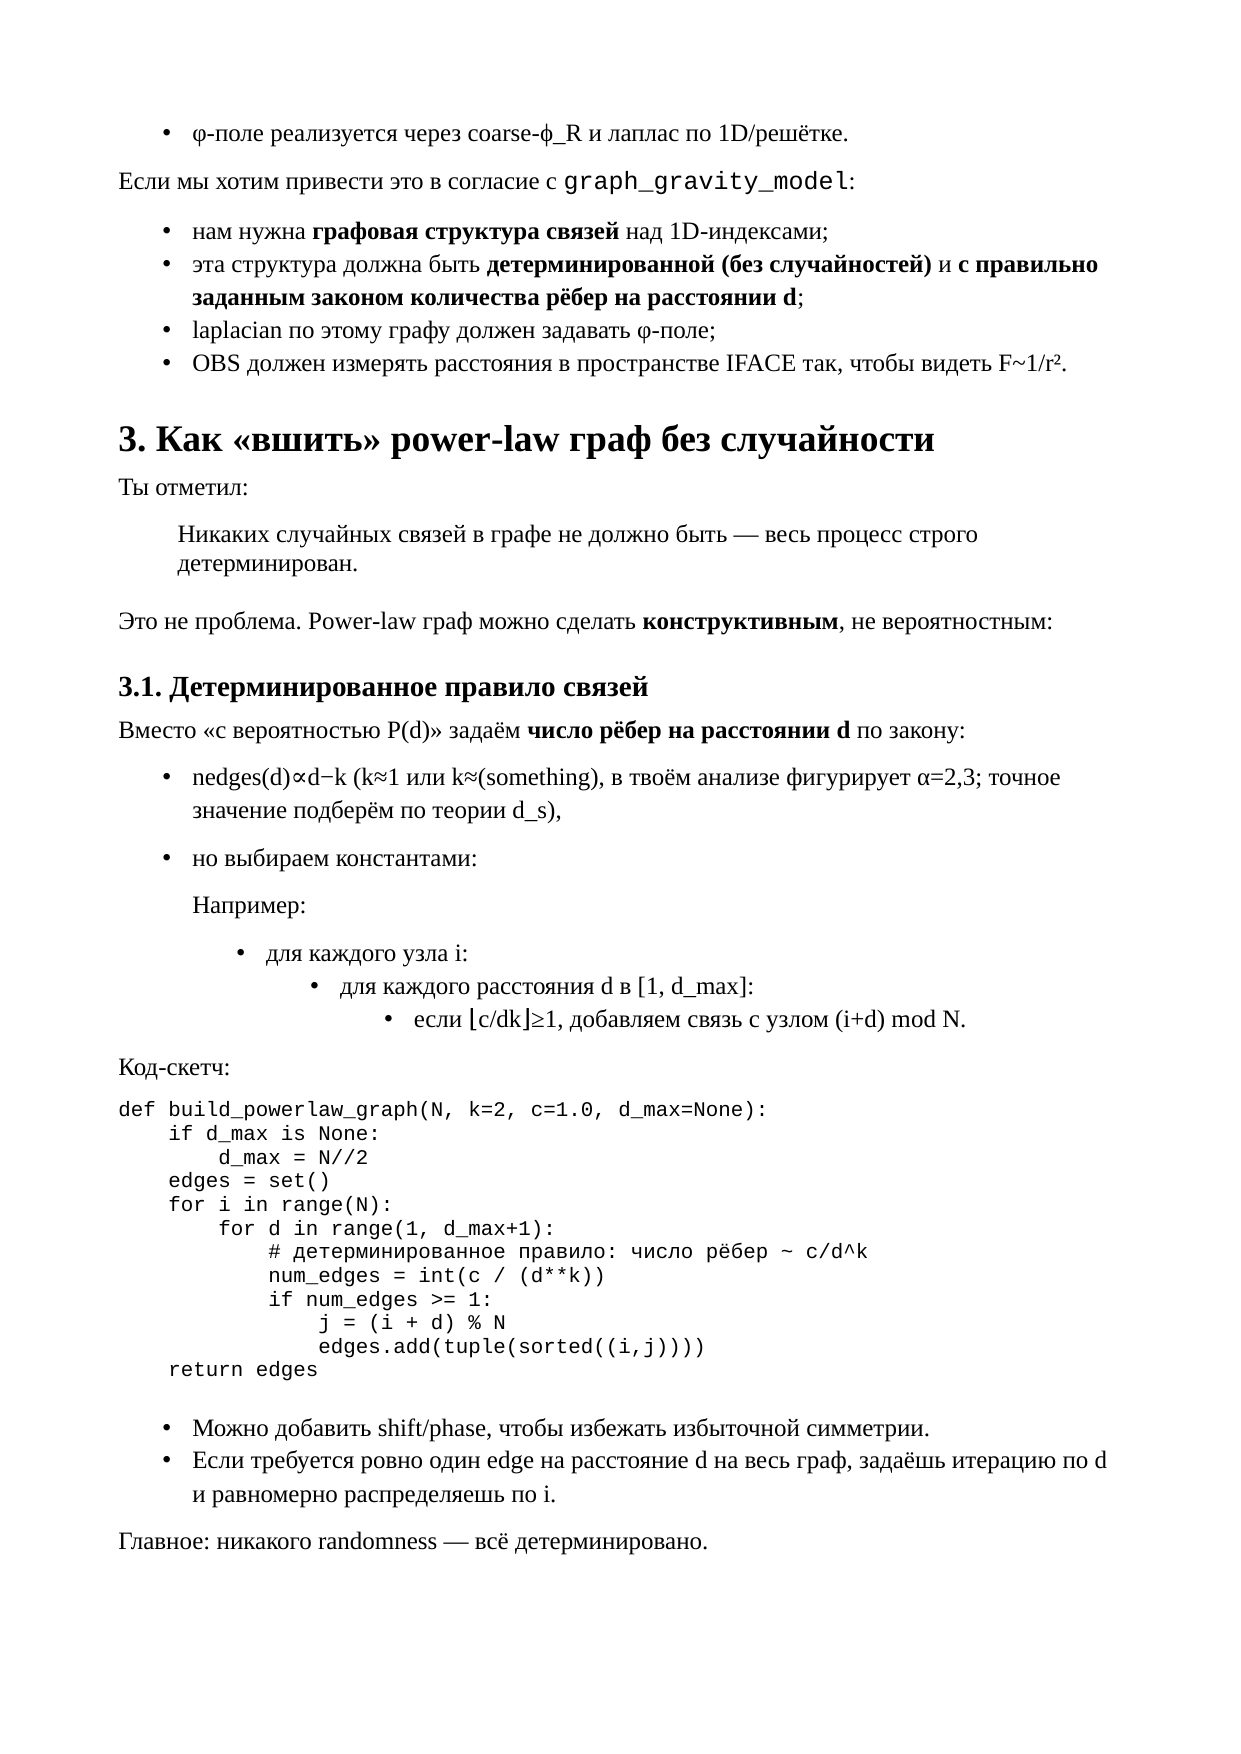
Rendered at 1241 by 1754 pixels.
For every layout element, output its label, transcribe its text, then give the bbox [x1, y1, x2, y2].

text Если мы хотим привести это в согласие с graph_gravity_model: [118, 166, 1122, 197]
text Код‑скетч: [118, 1052, 1122, 1081]
list но выбираем константами: [162, 843, 1122, 872]
text def build_powerlaw_graph(N, k=2, c=1.0, d_max=None): [118, 1099, 1122, 1123]
text return edges [118, 1359, 1122, 1383]
list эта структура должна быть детерминированной (без случайностей) и с правильно заданным законом количества рёбер на расстоянии d; [162, 249, 1122, 311]
text j = (i + d) % N [118, 1312, 1122, 1336]
text edges.add(tuple(sorted((i,j)))) [118, 1336, 1122, 1359]
list OBS должен измерять расстояния в пространстве IFACE так, чтобы видеть F~1/r². [162, 348, 1122, 377]
text edges = set() [118, 1170, 1122, 1194]
list Можно добавить shift/phase, чтобы избежать избыточной симметрии. [162, 1413, 1122, 1441]
subtitle 3. Как «вшить» power‑law граф без случайности [118, 416, 1122, 459]
text Главное: никакого randomness — всё детерминировано. [118, 1526, 1122, 1555]
list Например: [162, 891, 1122, 919]
text if num_edges >= 1: [118, 1288, 1122, 1312]
list если ⌊c/dk⌋≥1, добавляем связь с узлом (i+d) mod N. [384, 1004, 1122, 1033]
list nedges(d)∝d−k (k≈1 или k≈(something), в твоём анализе фигурирует α=2,3; точное значение подберём по теории d_s), [162, 762, 1122, 824]
text Ты отметил: [118, 472, 1122, 501]
text # детерминированное правило: число рёбер ~ c/d^k [118, 1241, 1122, 1265]
text if d_max is None: [118, 1123, 1122, 1147]
list laplacian по этому графу должен задавать φ‑поле; [162, 315, 1122, 343]
text d_max = N//2 [118, 1147, 1122, 1170]
list для каждого узла i: [236, 938, 1122, 967]
text for i in range(N): [118, 1194, 1122, 1218]
text Вместо «с вероятностью P(d)» задаём число рёбер на расстоянии d по закону: [118, 715, 1122, 743]
text num_edges = int(c / (d**k)) [118, 1265, 1122, 1288]
subtitle 3.1. Детерминированное правило связей [118, 669, 1122, 702]
list Если требуется ровно один edge на расстояние d на весь граф, задаёшь итерацию по d и равномерно распределяешь по i. [162, 1446, 1122, 1507]
text for d in range(1, d_max+1): [118, 1218, 1122, 1241]
list нам нужна графовая структура связей над 1D‑индексами; [162, 216, 1122, 244]
text Это не проблема. Power‑law граф можно сделать конструктивным, не вероятностным: [118, 606, 1122, 635]
list φ‑поле реализуется через coarse‑ϕ_R и лаплас по 1D/решётке. [162, 118, 1122, 147]
list для каждого расстояния d в [1, d_max]: [310, 971, 1122, 1000]
text Никаких случайных связей в графе не должно быть — весь процесс строго детерминирован. [177, 519, 1063, 577]
